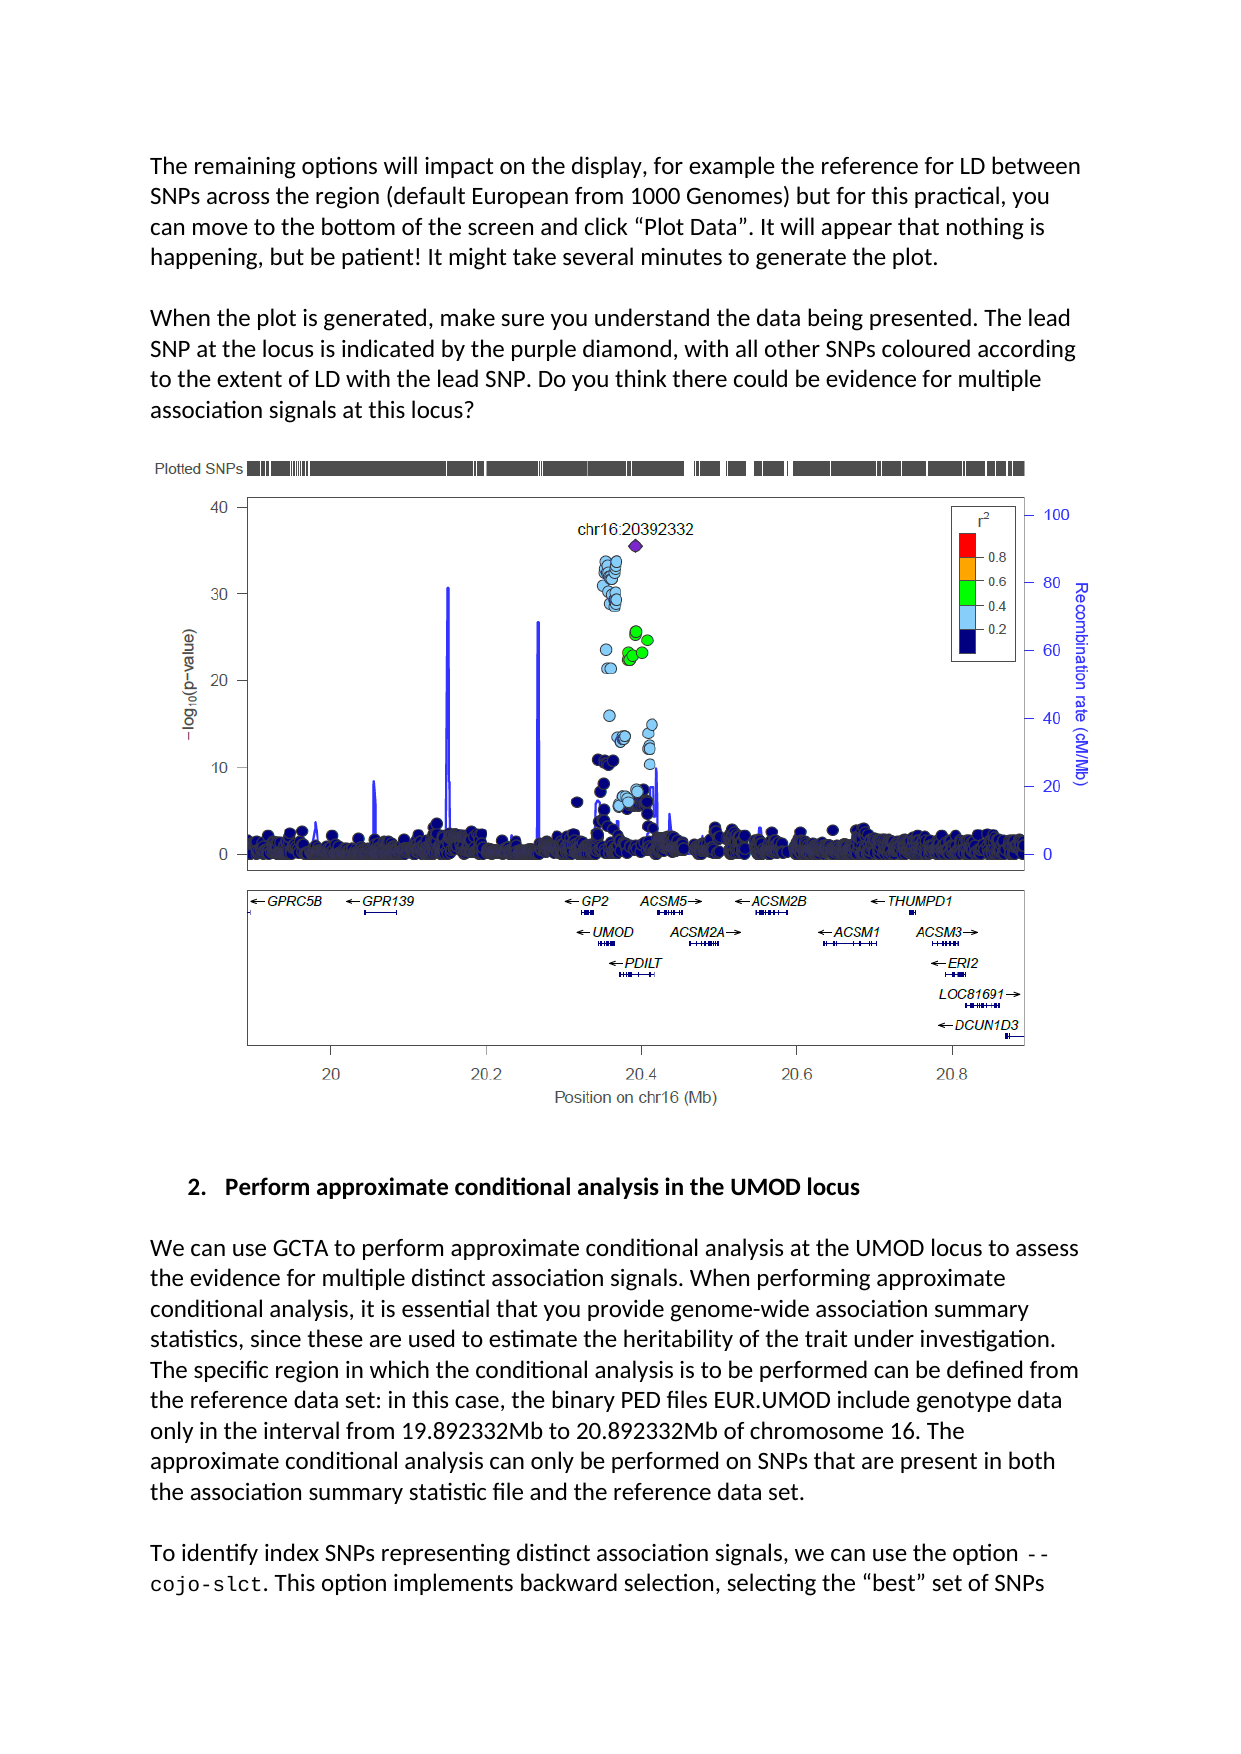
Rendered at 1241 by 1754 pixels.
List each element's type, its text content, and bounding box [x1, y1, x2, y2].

text We can use GCTA to perform approximate conditional analysis at the UMOD locus to assess the evidence for multiple distinct association signals. When performing approximate conditional analysis, it is essential that you provide genome-wide association summary statistics, since these are used to estimate the heritability of the trait under investigation. The specific region in which the conditional analysis is to be performed can be defined from the reference data set: in this case, the binary PED files EUR.UMOD include genotype data only in the interval from 19.892332Mb to 20.892332Mb of chromosome 16. The approximate conditional analysis can only be performed on SNPs that are present in both the association summary statistic file and the reference data set. [150, 1232, 1090, 1507]
text To identify index SNPs representing distinct association signals, we can use the option --cojo-slct. This option implements backward selection, selecting the “best” set of SNPs [150, 1537, 1090, 1598]
list Perform approximate conditional analysis in the UMOD locus [187, 1171, 1090, 1201]
text The remaining options will impact on the display, for example the reference for LD between SNPs across the region (default European from 1000 Genomes) but for this practical, you can move to the bottom of the screen and click “Plot Data”. It will appear that nothing is happening, but be patient! It might take several minutes to generate the plot. [150, 150, 1090, 272]
text When the plot is generated, make sure you understand the data being presented. The lead SNP at the locus is indicated by the purple diamond, with all other SNPs coloured according to the extent of LD with the lead SNP. Do you think there could be evidence for multiple association signals at this locus? [150, 303, 1090, 425]
